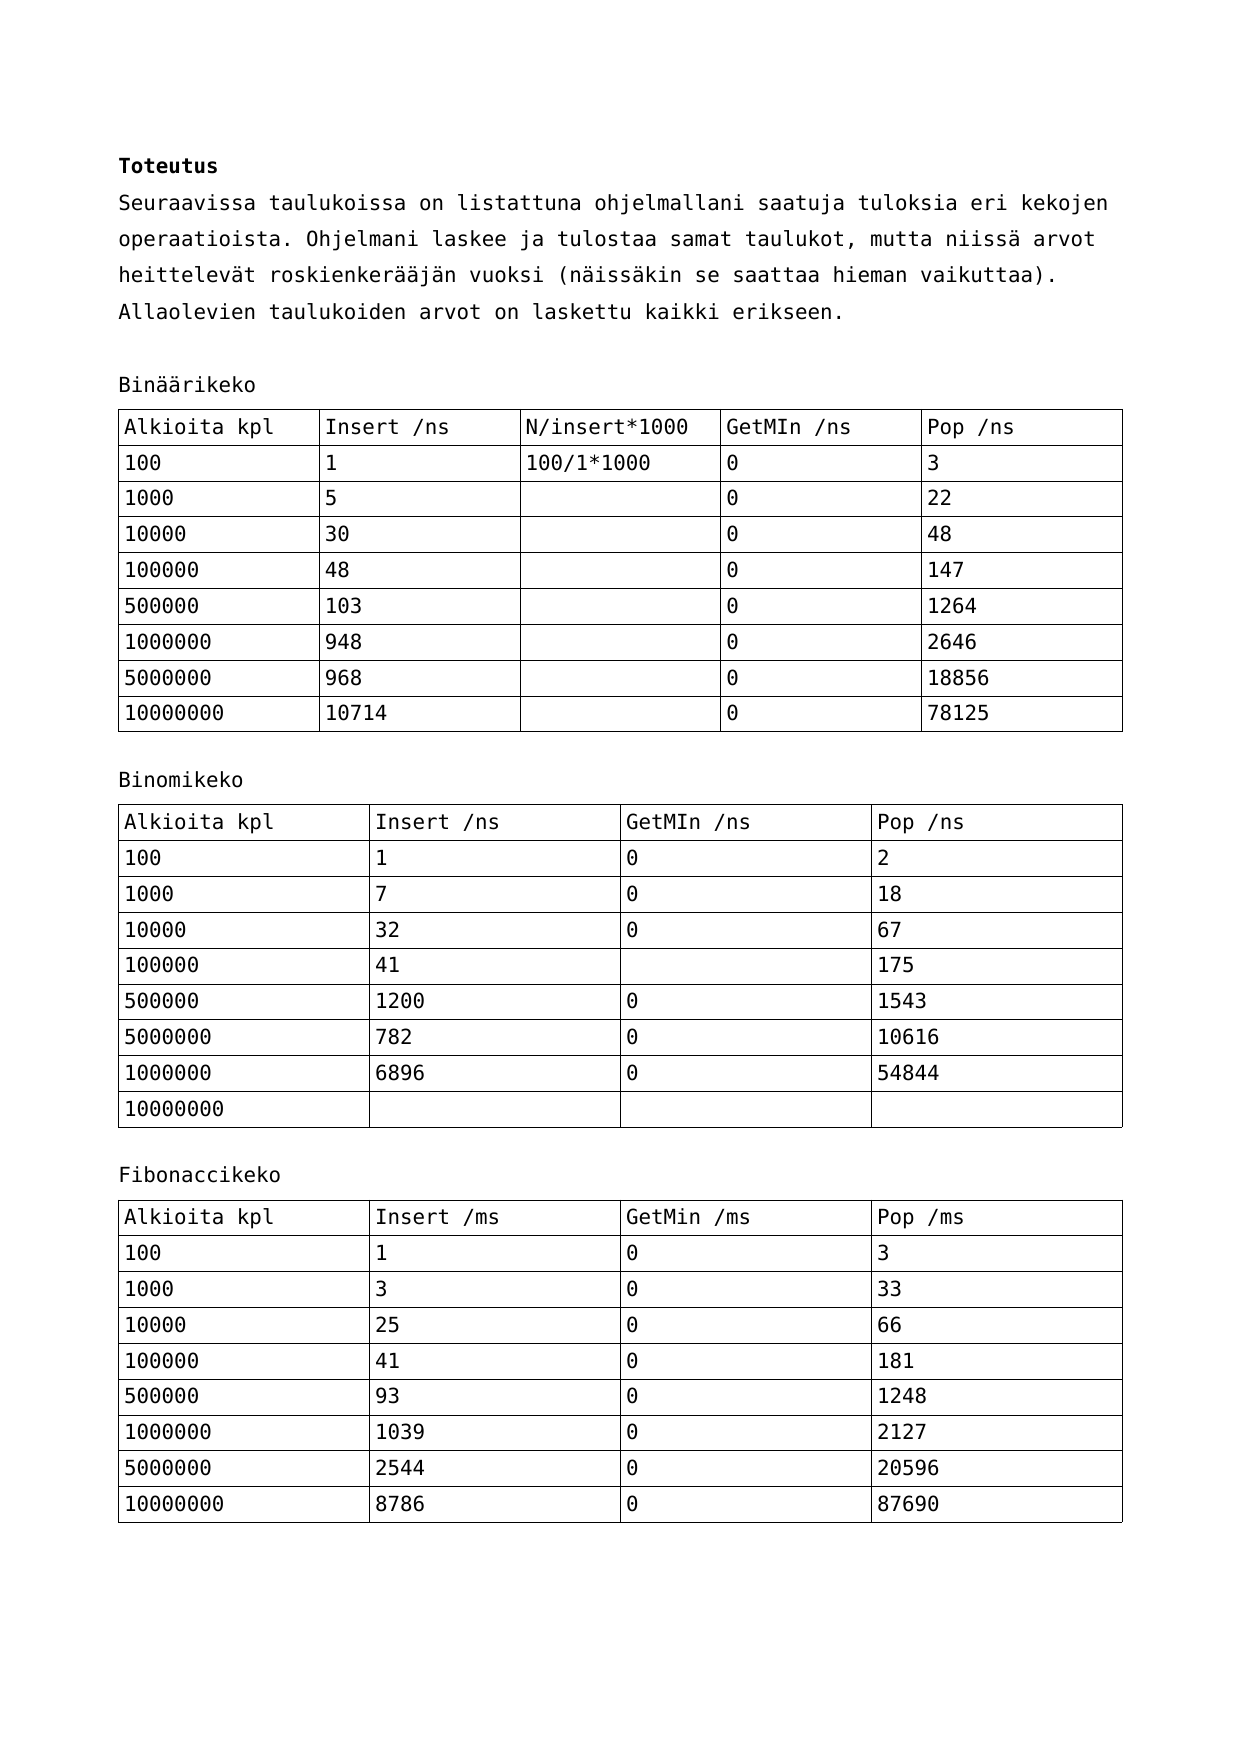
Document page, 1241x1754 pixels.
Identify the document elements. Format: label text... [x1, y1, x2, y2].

table_cell 100 [119, 446, 319, 481]
table_cell 22 [922, 482, 1122, 516]
table_cell 100 [119, 1236, 369, 1271]
table_cell [621, 1092, 871, 1127]
table_cell 0 [621, 1380, 871, 1414]
table_cell 181 [872, 1344, 1122, 1379]
table_cell 10000000 [119, 1092, 369, 1127]
table_header Insert /ms [370, 1201, 620, 1235]
table_header Pop /ms [872, 1201, 1122, 1235]
table_cell 5000000 [119, 661, 319, 696]
table_header Alkioita kpl [119, 1201, 369, 1235]
table_header GetMIn /ns [621, 805, 871, 840]
table_cell 48 [320, 553, 520, 588]
table_cell 100000 [119, 1344, 369, 1379]
table_header Alkioita kpl [119, 410, 319, 445]
table_header Pop /ns [872, 805, 1122, 840]
table_cell 10000 [119, 1308, 369, 1343]
text Seuraavissa taulukoissa on listattuna ohjelmallani saatuja tuloksia eri kekojen operaatioista. Ohjelmani laskee ja tulostaa samat taulukot, mutta niissä arvot heittelevät roskienkerääjän vuoksi (näissäkin se saattaa hieman vaikuttaa). Allaolevien taulukoiden arvot on laskettu kaikki erikseen. [118, 191, 1122, 324]
table_cell 0 [621, 841, 871, 876]
table_cell 948 [320, 625, 520, 660]
text Toteutus [118, 154, 1122, 179]
text Fibonaccikeko [118, 1163, 1122, 1187]
table_cell 0 [621, 1272, 871, 1307]
table_header GetMIn /ns [721, 410, 921, 445]
table_cell 0 [621, 1308, 871, 1343]
table_cell 0 [621, 877, 871, 912]
table_cell 2646 [922, 625, 1122, 660]
table_cell 10714 [320, 697, 520, 731]
table_cell 1 [320, 446, 520, 481]
table_cell 41 [370, 1344, 620, 1379]
table_cell 1000000 [119, 625, 319, 660]
table_cell 10000 [119, 517, 319, 552]
table_cell 968 [320, 661, 520, 696]
table_cell 67 [872, 913, 1122, 948]
table_cell 500000 [119, 1380, 369, 1414]
table_cell 100/1*1000 [521, 446, 720, 481]
table_cell 0 [721, 625, 921, 660]
table_cell 0 [721, 553, 921, 588]
table_cell 0 [721, 482, 921, 516]
table_cell [872, 1092, 1122, 1127]
table_cell 54844 [872, 1056, 1122, 1091]
table_cell 1264 [922, 589, 1122, 624]
table_cell 87690 [872, 1487, 1122, 1522]
table_header Alkioita kpl [119, 805, 369, 840]
table_cell 25 [370, 1308, 620, 1343]
table_cell 10616 [872, 1020, 1122, 1055]
table_cell 48 [922, 517, 1122, 552]
table_cell 1000 [119, 482, 319, 516]
table_header N/insert*1000 [521, 410, 720, 445]
table_cell 100000 [119, 553, 319, 588]
table_cell [521, 482, 720, 516]
table_cell 20596 [872, 1451, 1122, 1486]
table_header Insert /ns [370, 805, 620, 840]
table_cell 33 [872, 1272, 1122, 1307]
table_cell [521, 661, 720, 696]
table_cell 1200 [370, 985, 620, 1019]
table_cell 30 [320, 517, 520, 552]
table_header Insert /ns [320, 410, 520, 445]
table_cell 100 [119, 841, 369, 876]
table_cell 1039 [370, 1416, 620, 1450]
table_cell 6896 [370, 1056, 620, 1091]
table_cell 93 [370, 1380, 620, 1414]
table_cell 0 [621, 1344, 871, 1379]
table_cell 8786 [370, 1487, 620, 1522]
table_cell [521, 697, 720, 731]
table_cell [521, 625, 720, 660]
table_cell 0 [621, 913, 871, 948]
table_cell 5000000 [119, 1451, 369, 1486]
table_cell 1000000 [119, 1056, 369, 1091]
table_cell [370, 1092, 620, 1127]
table_cell 0 [621, 1056, 871, 1091]
text Binomikeko [118, 768, 1122, 792]
table_cell 103 [320, 589, 520, 624]
table_cell 7 [370, 877, 620, 912]
table_cell [621, 949, 871, 983]
table_cell 32 [370, 913, 620, 948]
table_cell 0 [621, 985, 871, 1019]
table_cell 0 [621, 1020, 871, 1055]
table_header GetMin /ms [621, 1201, 871, 1235]
table_cell 100000 [119, 949, 369, 983]
table_cell 0 [621, 1451, 871, 1486]
table_cell [521, 589, 720, 624]
text Binäärikeko [118, 373, 1122, 397]
table_cell 18856 [922, 661, 1122, 696]
table_cell 1248 [872, 1380, 1122, 1414]
table_cell 147 [922, 553, 1122, 588]
table_cell 10000 [119, 913, 369, 948]
table_cell 0 [721, 589, 921, 624]
table_cell 782 [370, 1020, 620, 1055]
table_cell 1 [370, 841, 620, 876]
table_cell 5000000 [119, 1020, 369, 1055]
table_cell 500000 [119, 589, 319, 624]
table_cell [521, 553, 720, 588]
table_cell 2127 [872, 1416, 1122, 1450]
table_cell [521, 517, 720, 552]
table_cell 2544 [370, 1451, 620, 1486]
table_cell 3 [922, 446, 1122, 481]
table_cell 0 [621, 1487, 871, 1522]
table_cell 500000 [119, 985, 369, 1019]
table_cell 0 [721, 697, 921, 731]
table_cell 0 [621, 1416, 871, 1450]
table_cell 0 [621, 1236, 871, 1271]
table_cell 10000000 [119, 697, 319, 731]
table_cell 1000 [119, 877, 369, 912]
table_cell 1 [370, 1236, 620, 1271]
table_cell 0 [721, 517, 921, 552]
table_cell 3 [370, 1272, 620, 1307]
table_cell 18 [872, 877, 1122, 912]
table_cell 175 [872, 949, 1122, 983]
table_cell 1543 [872, 985, 1122, 1019]
table_cell 78125 [922, 697, 1122, 731]
table_cell 3 [872, 1236, 1122, 1271]
table_cell 10000000 [119, 1487, 369, 1522]
table_header Pop /ns [922, 410, 1122, 445]
table_cell 66 [872, 1308, 1122, 1343]
table_cell 0 [721, 446, 921, 481]
table_cell 5 [320, 482, 520, 516]
table_cell 2 [872, 841, 1122, 876]
table_cell 1000000 [119, 1416, 369, 1450]
table_cell 1000 [119, 1272, 369, 1307]
table_cell 41 [370, 949, 620, 983]
table_cell 0 [721, 661, 921, 696]
